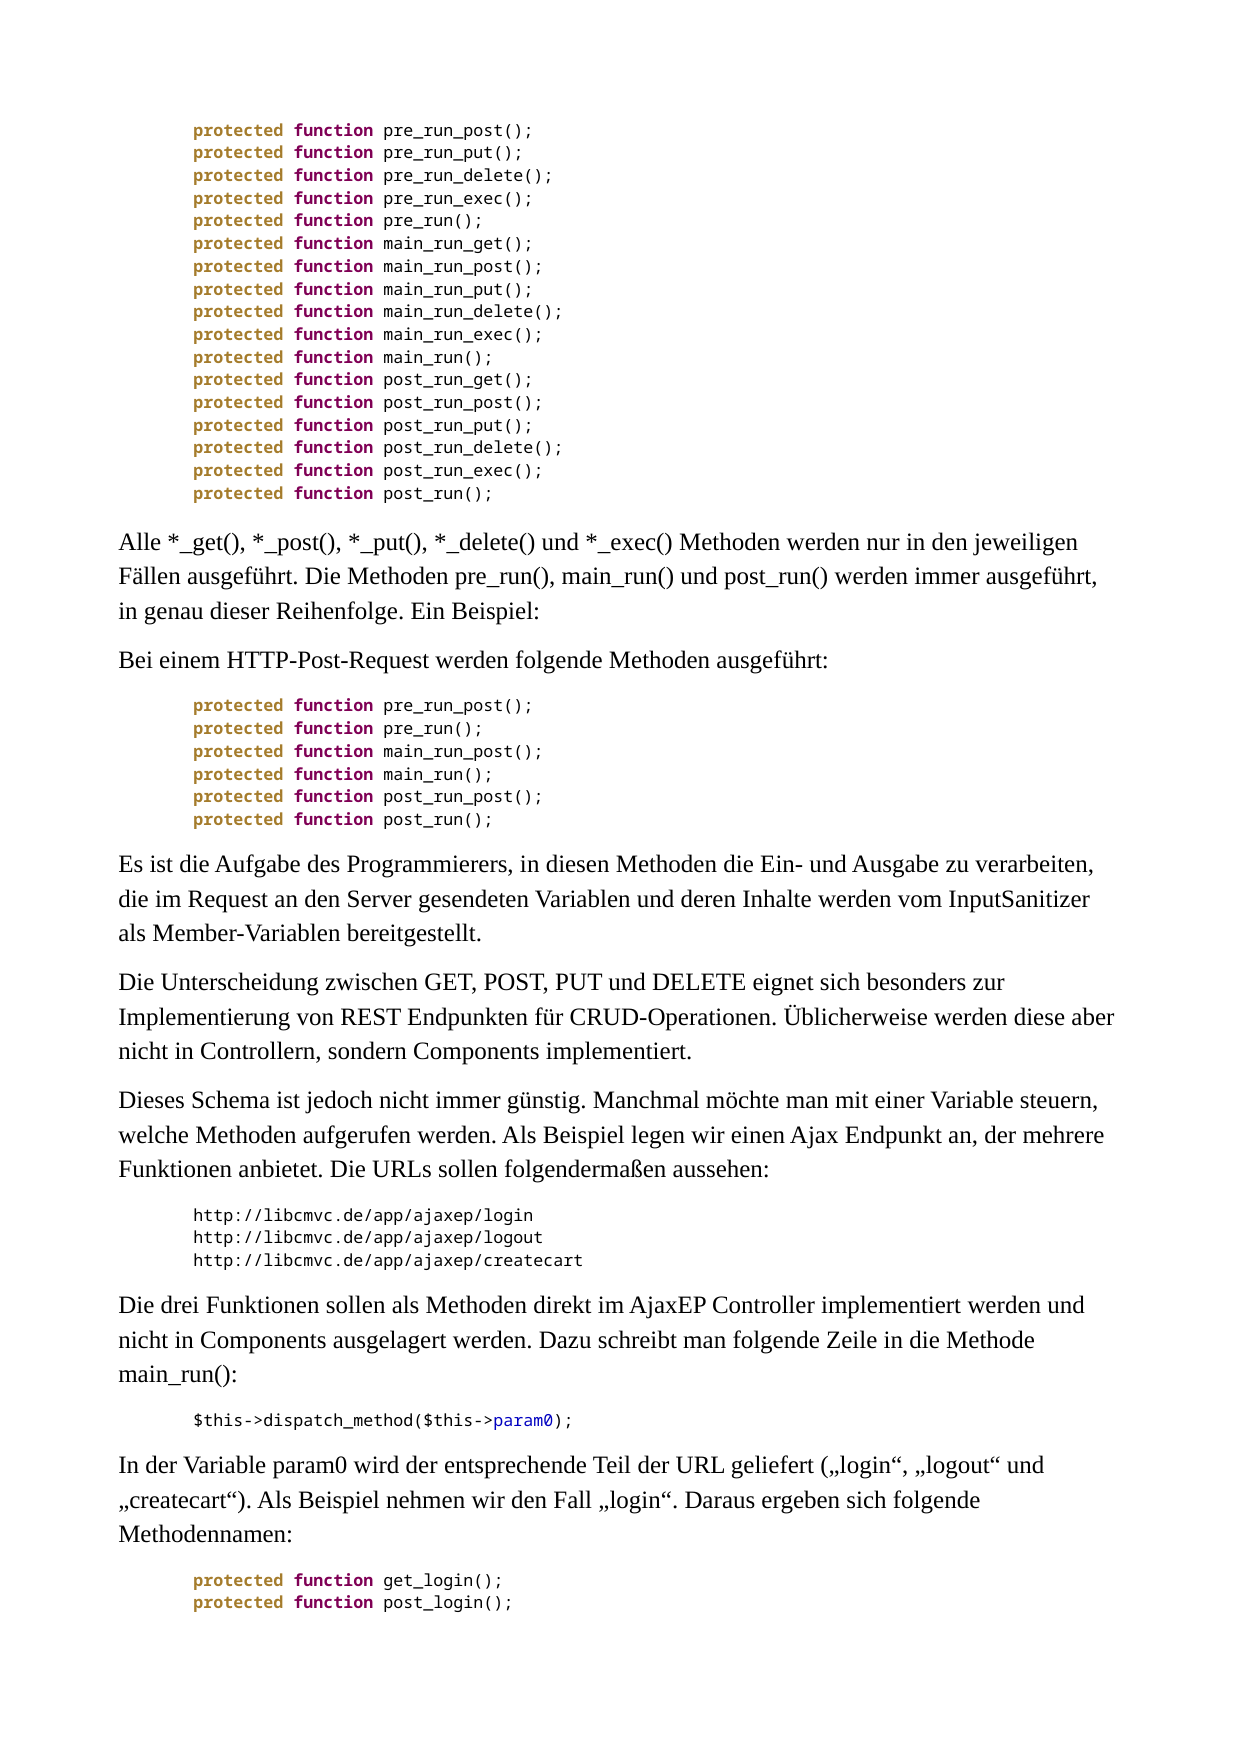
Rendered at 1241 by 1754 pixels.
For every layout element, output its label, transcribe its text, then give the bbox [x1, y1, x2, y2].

text protected function main_run_put(); [118, 277, 1122, 300]
text protected function pre_run_exec(); [118, 186, 1122, 209]
text protected function post_run_delete(); [118, 436, 1122, 459]
text protected function pre_run_put(); [118, 141, 1122, 163]
text Dieses Schema ist jedoch nicht immer günstig. Manchmal möchte man mit einer Variable steuern, welche Methoden aufgerufen werden. Als Beispiel legen wir einen Ajax Endpunkt an, der mehrere Funktionen anbietet. Die URLs sollen folgendermaßen aussehen: [118, 1085, 1122, 1183]
text Alle *_get(), *_post(), *_put(), *_delete() und *_exec() Methoden werden nur in den jeweiligen Fällen ausgeführt. Die Methoden pre_run(), main_run() und post_run() werden immer ausgeführt, in genau dieser Reihenfolge. Ein Beispiel: [118, 527, 1122, 624]
text protected function main_run_get(); [118, 232, 1122, 254]
text protected function post_run_exec(); [118, 459, 1122, 481]
text protected function post_run_get(); [118, 368, 1122, 391]
text protected function pre_run_post(); [118, 694, 1122, 717]
text protected function pre_run_delete(); [118, 163, 1122, 186]
text Die Unterscheidung zwischen GET, POST, PUT und DELETE eignet sich besonders zur Implementierung von REST Endpunkten für CRUD-Operationen. Üblicherweise werden diese aber nicht in Controllern, sondern Components implementiert. [118, 967, 1122, 1065]
text $this->dispatch_method($this->param0); [118, 1409, 1122, 1431]
text protected function pre_run(); [118, 717, 1122, 739]
text protected function main_run_delete(); [118, 300, 1122, 322]
text protected function pre_run_post(); [118, 118, 1122, 141]
text http://libcmvc.de/app/ajaxep/createcart [118, 1249, 1122, 1272]
text protected function main_run(); [118, 762, 1122, 785]
text In der Variable param0 wird der entsprechende Teil der URL geliefert („login“, „logout“ und „createcart“). Als Beispiel nehmen wir den Fall „login“. Daraus ergeben sich folgende Methodennamen: [118, 1450, 1122, 1548]
text protected function main_run_post(); [118, 254, 1122, 277]
text http://libcmvc.de/app/ajaxep/logout [118, 1226, 1122, 1249]
text Es ist die Aufgabe des Programmierers, in diesen Methoden die Ein- und Ausgabe zu verarbeiten, die im Request an den Server gesendeten Variablen und deren Inhalte werden vom InputSanitizer als Member-Variablen bereitgestellt. [118, 849, 1122, 947]
text protected function post_run(); [118, 481, 1122, 504]
text protected function pre_run(); [118, 209, 1122, 232]
text protected function main_run(); [118, 345, 1122, 368]
text protected function main_run_post(); [118, 739, 1122, 762]
text protected function main_run_exec(); [118, 322, 1122, 345]
text http://libcmvc.de/app/ajaxep/login [118, 1203, 1122, 1226]
text protected function post_run(); [118, 807, 1122, 830]
text Die drei Funktionen sollen als Methoden direkt im AjaxEP Controller implementiert werden und nicht in Components ausgelagert werden. Dazu schreibt man folgende Zeile in die Methode main_run(): [118, 1291, 1122, 1388]
text protected function get_login(); [118, 1568, 1122, 1591]
text protected function post_login(); [118, 1591, 1122, 1614]
text protected function post_run_put(); [118, 413, 1122, 436]
text protected function post_run_post(); [118, 391, 1122, 413]
text Bei einem HTTP-Post-Request werden folgende Methoden ausgeführt: [118, 645, 1122, 674]
text protected function post_run_post(); [118, 785, 1122, 807]
